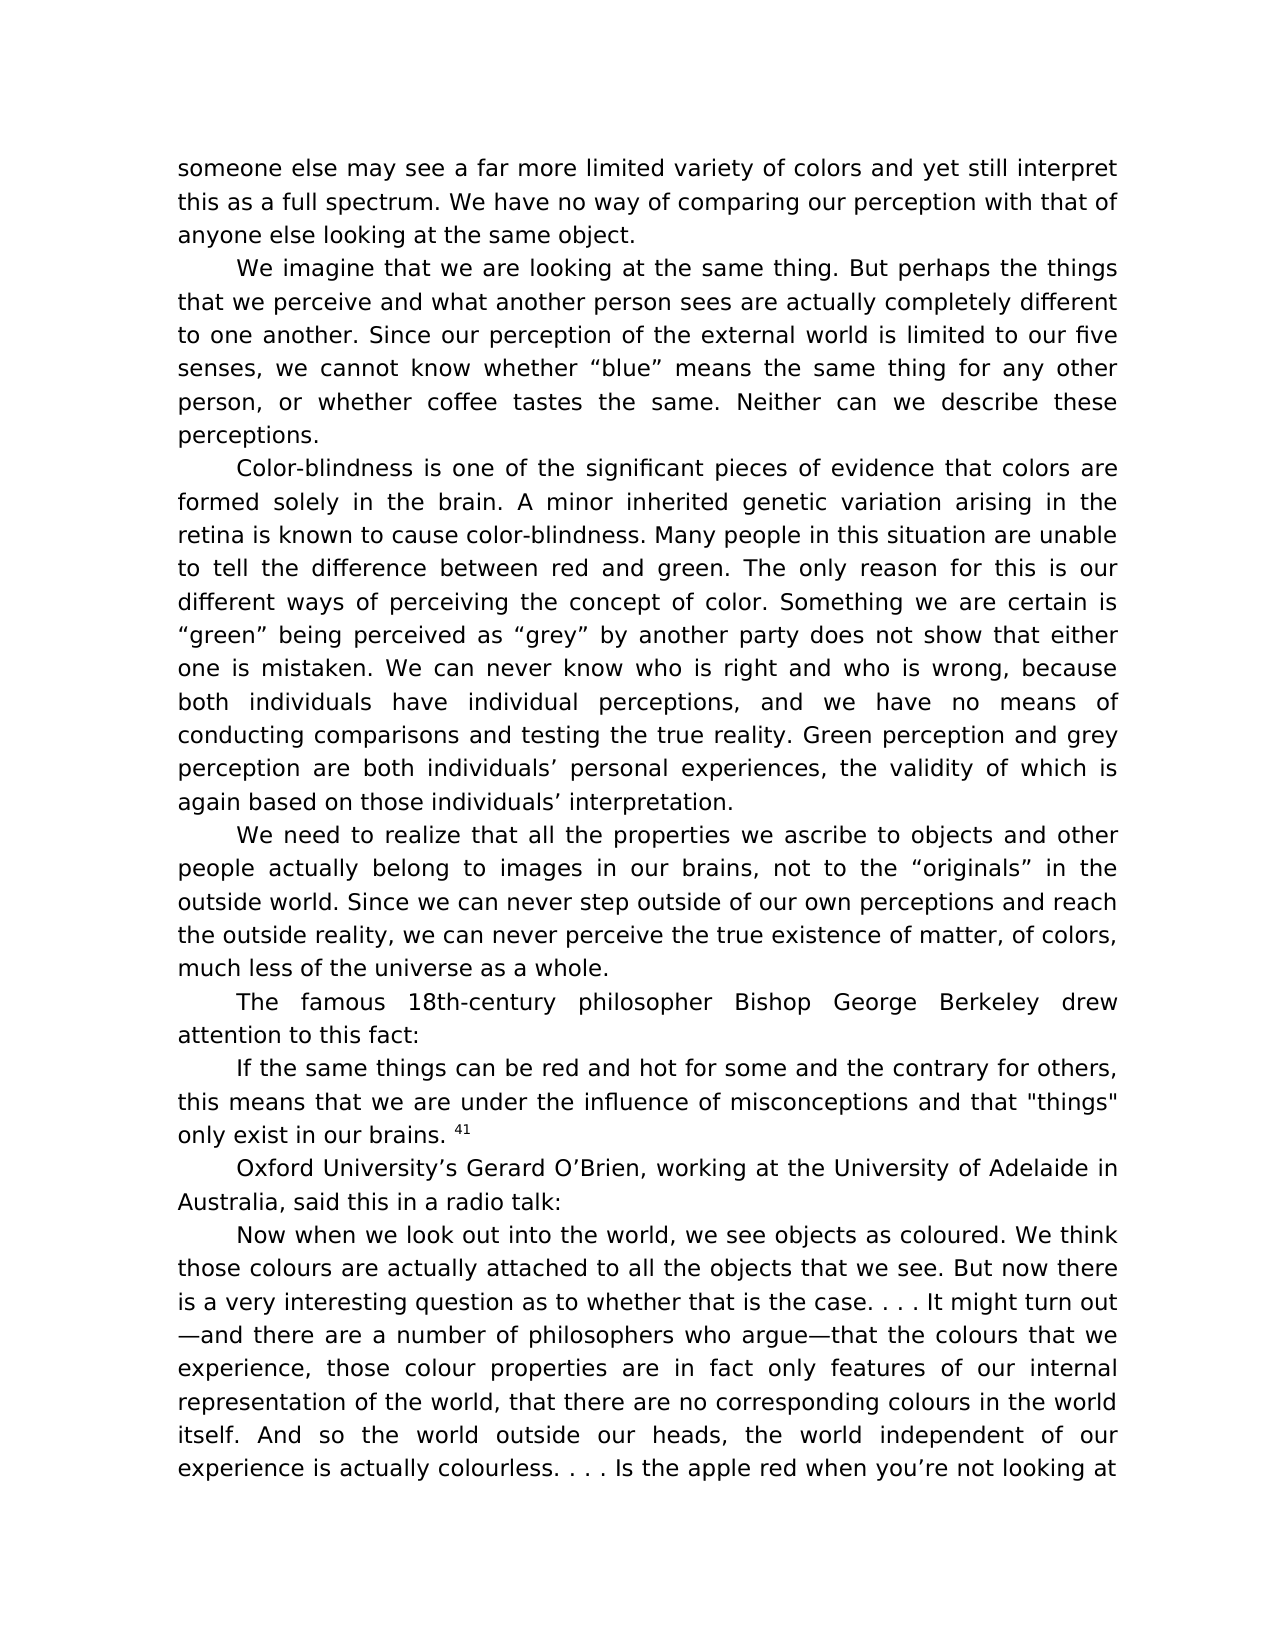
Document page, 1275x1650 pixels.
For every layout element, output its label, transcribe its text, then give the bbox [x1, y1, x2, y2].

text Oxford University’s Gerard O’Brien, working at the University of Adelaide in Australia, said this in a radio talk: [177, 1150, 1119, 1217]
text Color-blindness is one of the significant pieces of evidence that colors are formed solely in the brain. A minor inherited genetic variation arising in the retina is known to cause color-blindness. Many people in this situation are unable to tell the difference between red and green. The only reason for this is our different ways of perceiving the concept of color. Something we are certain is “green” being perceived as “grey” by another party does not show that either one is mistaken. We can never know who is right and who is wrong, because both individuals have individual perceptions, and we have no means of conducting comparisons and testing the true reality. Green perception and grey perception are both individuals’ personal experiences, the validity of which is again based on those individuals’ interpretation. [177, 450, 1119, 817]
text someone else may see a far more limited variety of colors and yet still interpret this as a full spectrum. We have no way of comparing our perception with that of anyone else looking at the same object. [177, 150, 1119, 250]
text We need to realize that all the properties we ascribe to objects and other people actually belong to images in our brains, not to the “originals” in the outside world. Since we can never step outside of our own perceptions and reach the outside reality, we can never perceive the true existence of matter, of colors, much less of the universe as a whole. [177, 817, 1119, 983]
text If the same things can be red and hot for some and the contrary for others, this means that we are under the influence of misconceptions and that "things" only exist in our brains. 41 [177, 1050, 1119, 1150]
text The famous 18th-century philosopher Bishop George Berkeley drew attention to this fact: [177, 983, 1119, 1050]
text Now when we look out into the world, we see objects as coloured. We think those colours are actually attached to all the objects that we see. But now there is a very interesting question as to whether that is the case. . . . It might turn out—and there are a number of philosophers who argue—that the colours that we experience, those colour properties are in fact only features of our internal representation of the world, that there are no corresponding colours in the world itself. And so the world outside our heads, the world independent of our experience is actually colourless. . . . Is the apple red when you’re not looking at [177, 1217, 1119, 1483]
text We imagine that we are looking at the same thing. But perhaps the things that we perceive and what another person sees are actually completely different to one another. Since our perception of the external world is limited to our five senses, we cannot know whether “blue” means the same thing for any other person, or whether coffee tastes the same. Neither can we describe these perceptions. [177, 250, 1119, 450]
